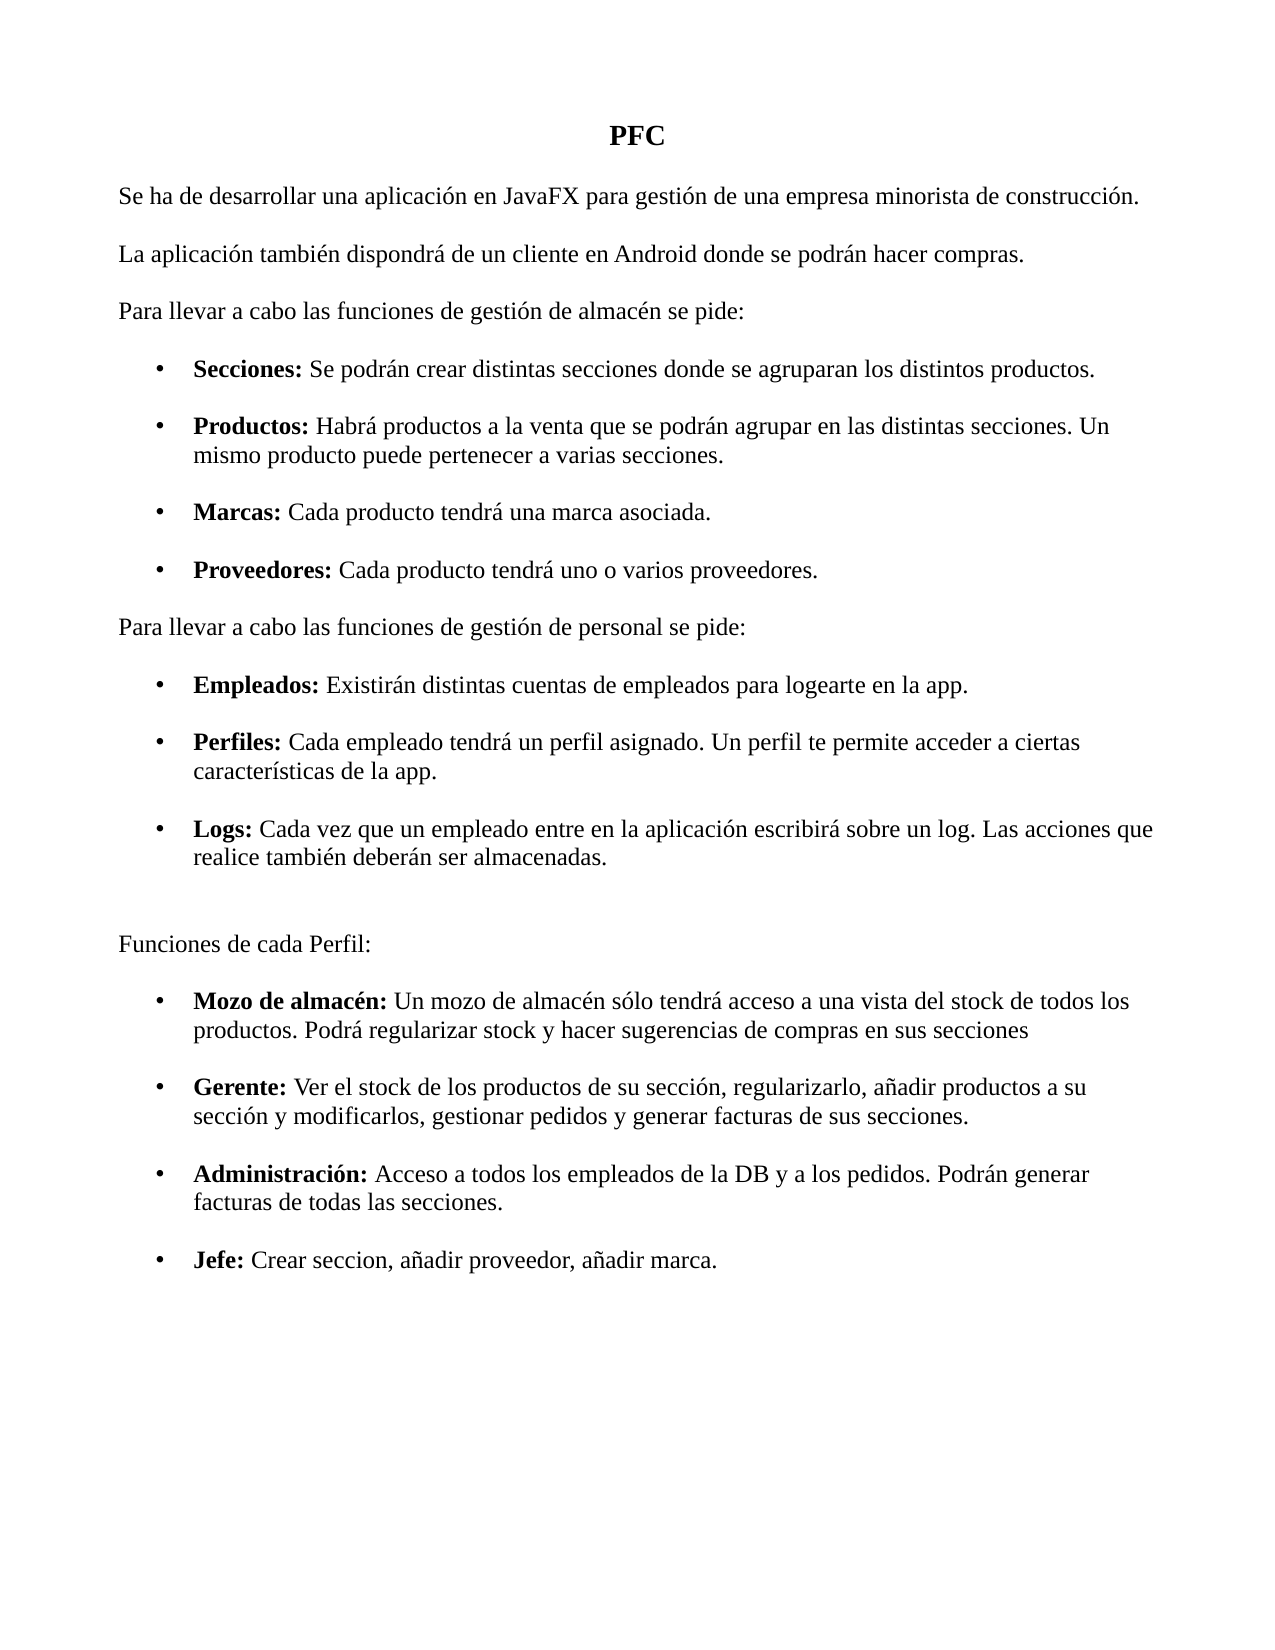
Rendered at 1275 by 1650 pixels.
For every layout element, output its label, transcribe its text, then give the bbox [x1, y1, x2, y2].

list Productos: Habrá productos a la venta que se podrán agrupar en las distintas secciones. Un mismo producto puede pertenecer a varias secciones. [156, 411, 1157, 469]
list Jefe: Crear seccion, añadir proveedor, añadir marca. [156, 1245, 1157, 1274]
text Se ha de desarrollar una aplicación en JavaFX para gestión de una empresa minorista de construcción. [118, 181, 1157, 210]
list Proveedores: Cada producto tendrá uno o varios proveedores. [156, 555, 1157, 584]
text La aplicación también dispondrá de un cliente en Android donde se podrán hacer compras. [118, 239, 1157, 267]
list Marcas: Cada producto tendrá una marca asociada. [156, 497, 1157, 526]
text Para llevar a cabo las funciones de gestión de almacén se pide: [118, 296, 1157, 325]
list Secciones: Se podrán crear distintas secciones donde se agruparan los distintos productos. [156, 354, 1157, 382]
list Mozo de almacén: Un mozo de almacén sólo tendrá acceso a una vista del stock de todos los productos. Podrá regularizar stock y hacer sugerencias de compras en sus secciones [156, 986, 1157, 1044]
list Perfiles: Cada empleado tendrá un perfil asignado. Un perfil te permite acceder a ciertas características de la app. [156, 727, 1157, 785]
list Administración: Acceso a todos los empleados de la DB y a los pedidos. Podrán generar facturas de todas las secciones. [156, 1159, 1157, 1216]
text Para llevar a cabo las funciones de gestión de personal se pide: [118, 612, 1157, 641]
list Gerente: Ver el stock de los productos de su sección, regularizarlo, añadir productos a su sección y modificarlos, gestionar pedidos y generar facturas de sus secciones. [156, 1072, 1157, 1130]
list Logs: Cada vez que un empleado entre en la aplicación escribirá sobre un log. Las acciones que realice también deberán ser almacenadas. [156, 814, 1157, 871]
text Funciones de cada Perfil: [118, 929, 1157, 957]
list Empleados: Existirán distintas cuentas de empleados para logearte en la app. [156, 670, 1157, 699]
